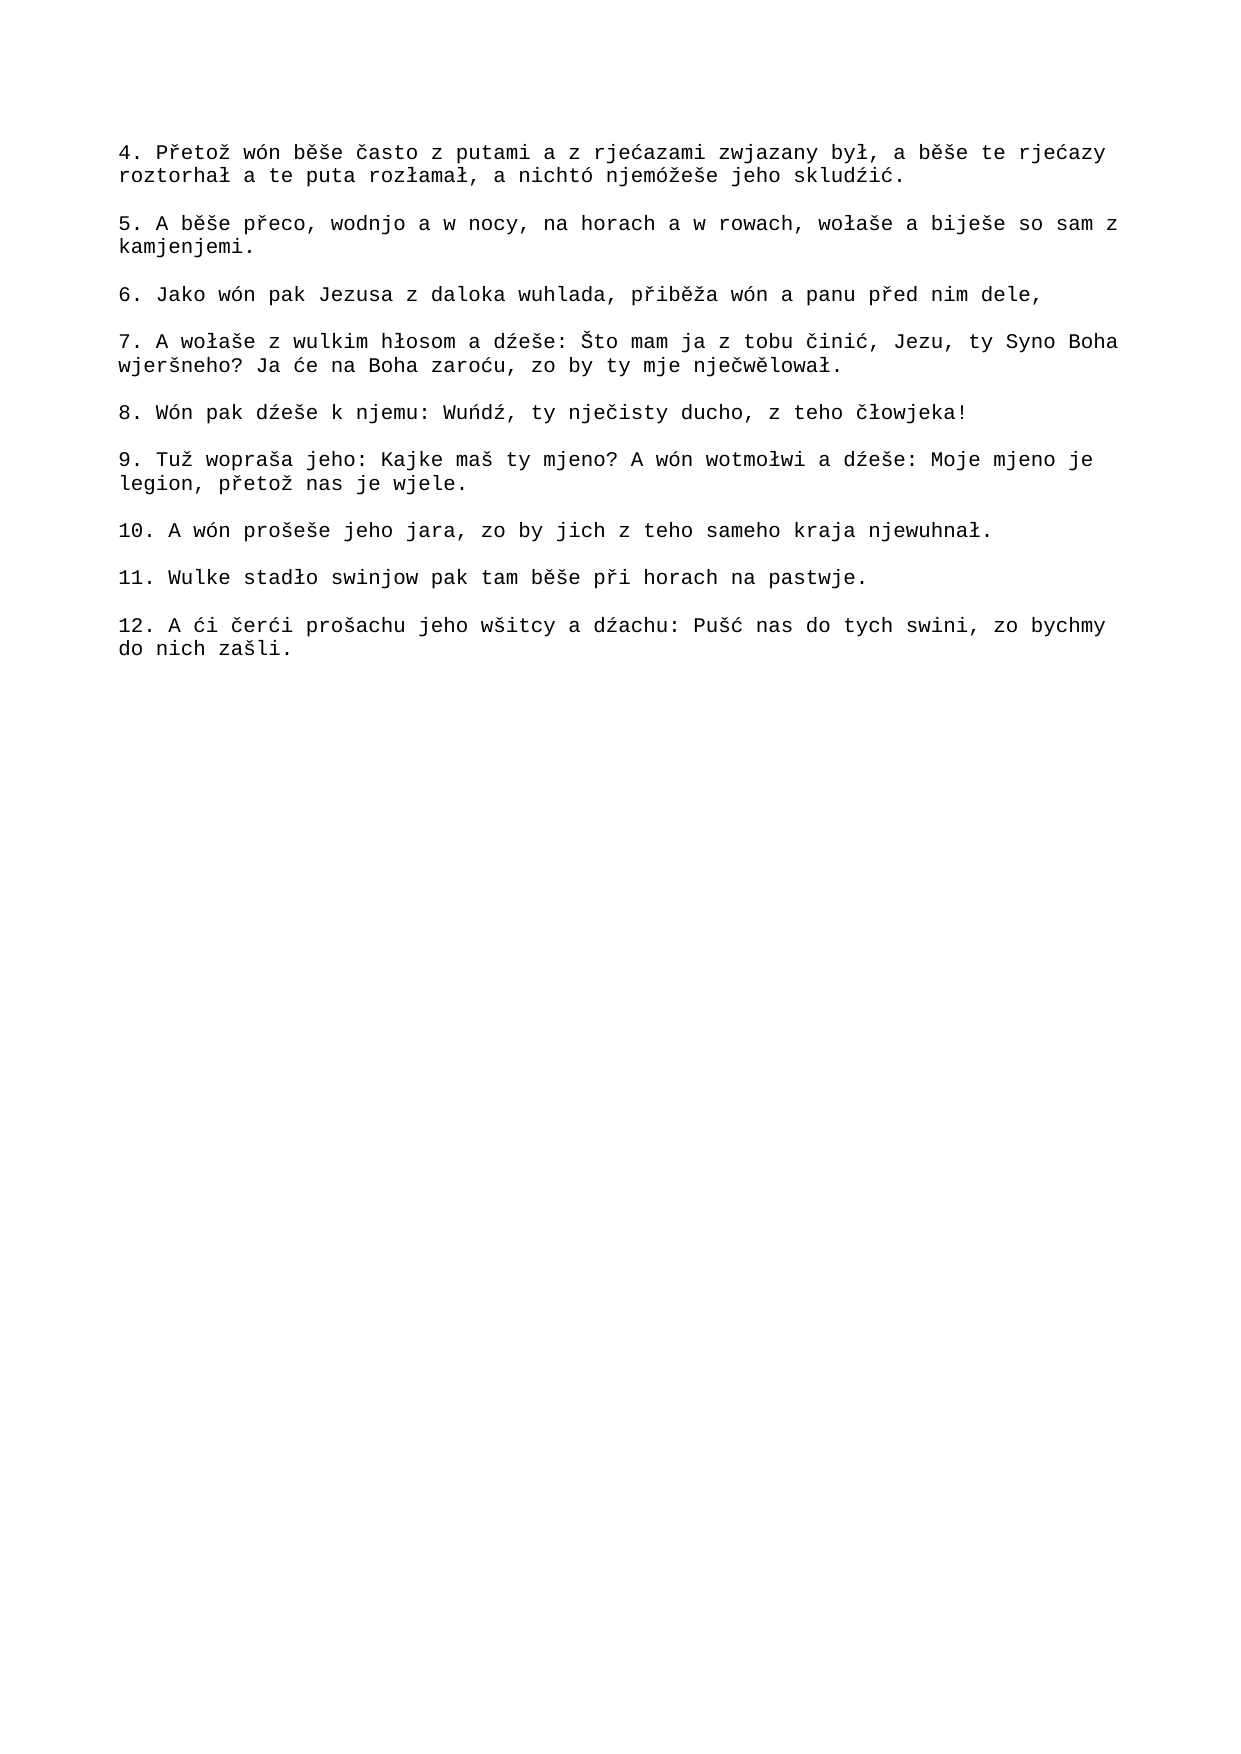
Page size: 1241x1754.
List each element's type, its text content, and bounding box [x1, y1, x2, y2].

text 7. A wołaše z wulkim hłosom a dźeše: Što mam ja z tobu činić, Jezu, ty Syno Boha wjeršneho? Ja će na Boha zaroću, zo by ty mje nječwělował. [118, 331, 1122, 378]
text 6. Jako wón pak Jezusa z daloka wuhlada, přiběža wón a panu před nim dele, [118, 284, 1122, 307]
text 9. Tuž wopraša jeho: Kajke maš ty mjeno? A wón wotmołwi a dźeše: Moje mjeno je legion, přetož nas je wjele. [118, 449, 1122, 496]
text 10. A wón prošeše jeho jara, zo by jich z teho sameho kraja njewuhnał. [118, 520, 1122, 544]
text 11. Wulke stadło swinjow pak tam běše při horach na pastwje. [118, 567, 1122, 591]
text 4. Přetož wón běše často z putami a z rjećazami zwjazany był, a běše te rjećazy roztorhał a te puta rozłamał, a nichtó njemóžeše jeho skludźić. [118, 142, 1122, 189]
text 8. Wón pak dźeše k njemu: Wuńdź, ty nječisty ducho, z teho čłowjeka! [118, 402, 1122, 426]
text 5. A běše přeco, wodnjo a w nocy, na horach a w rowach, wołaše a biješe so sam z kamjenjemi. [118, 213, 1122, 260]
text 12. A ći čerći prošachu jeho wšitcy a dźachu: Pušć nas do tych swini, zo bychmy do nich zašli. [118, 615, 1122, 662]
